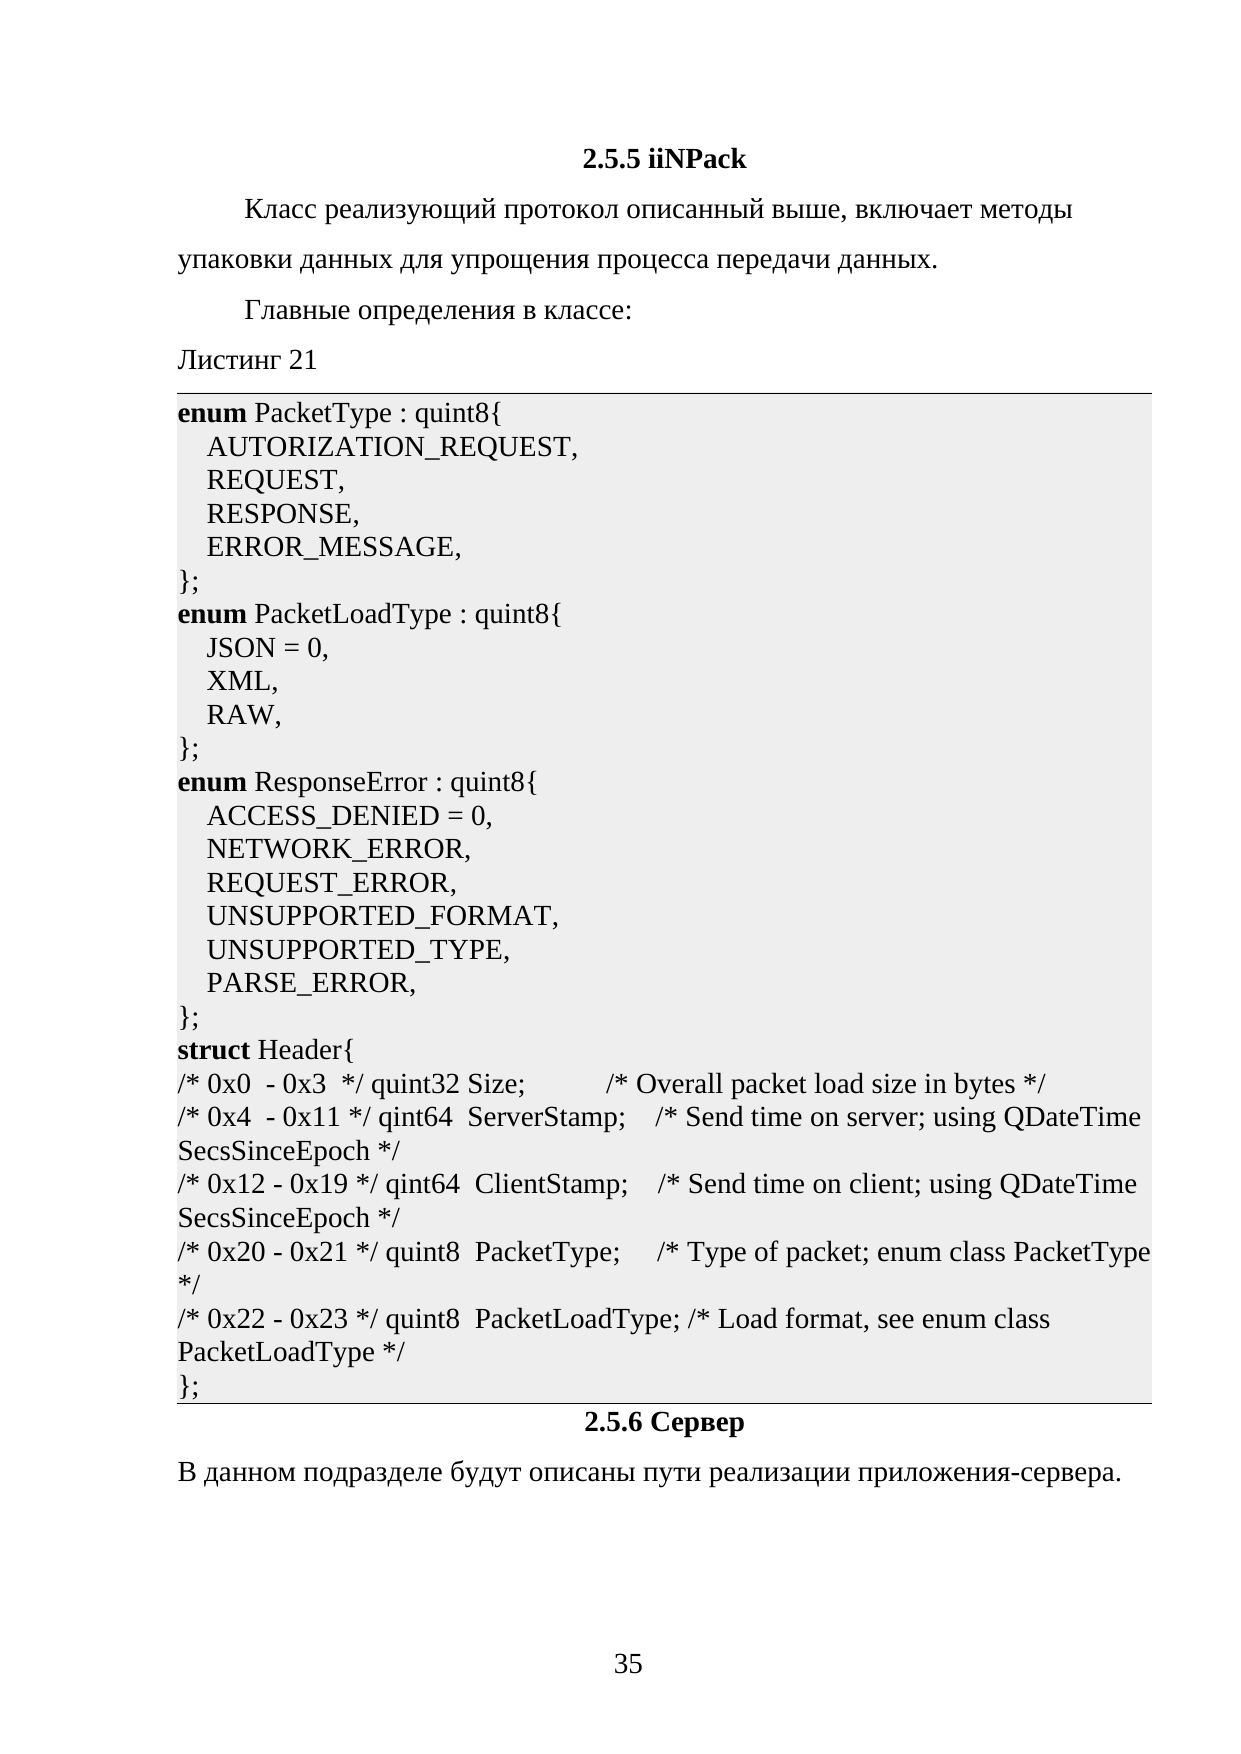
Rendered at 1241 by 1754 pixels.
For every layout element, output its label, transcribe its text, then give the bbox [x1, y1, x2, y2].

text enum PacketType : quint8{ AUTORIZATION_REQUEST, REQUEST, RESPONSE, ERROR_MESSAGE, }; enum PacketLoadType : quint8{ JSON = 0, XML, RAW, }; enum ResponseError : quint8{ ACCESS_DENIED = 0, NETWORK_ERROR, REQUEST_ERROR, UNSUPPORTED_FORMAT, UNSUPPORTED_TYPE, PARSE_ERROR, }; [177, 394, 1152, 1030]
text Листинг 21 [177, 342, 1152, 376]
text Класс реализующий протокол описанный выше, включает методы упаковки данных для упрощения процесса передачи данных. [177, 191, 1152, 275]
subtitle 2.5.5 iiNPack [177, 141, 1152, 174]
subtitle 2.5.6 Сервер [177, 1404, 1152, 1437]
text В данном подразделе будут описаны пути реализации приложения-сервера. [177, 1454, 1152, 1488]
text struct Header{ /* 0x0 - 0x3 */ quint32 Size; /* Overall packet load size in bytes */ /* 0x4 - 0x11 */ qint64 ServerStamp; /* Send time on server; using QDateTime SecsSinceEpoch */ /* 0x12 - 0x19 */ qint64 ClientStamp; /* Send time on client; using QDateTime SecsSinceEpoch */ /* 0x20 - 0x21 */ quint8 PacketType; /* Type of packet; enum class PacketType */ /* 0x22 - 0x23 */ quint8 PacketLoadType; /* Load format, see enum class PacketLoadType */ }; [177, 1030, 1152, 1403]
text Главные определения в классе: [177, 292, 1152, 325]
